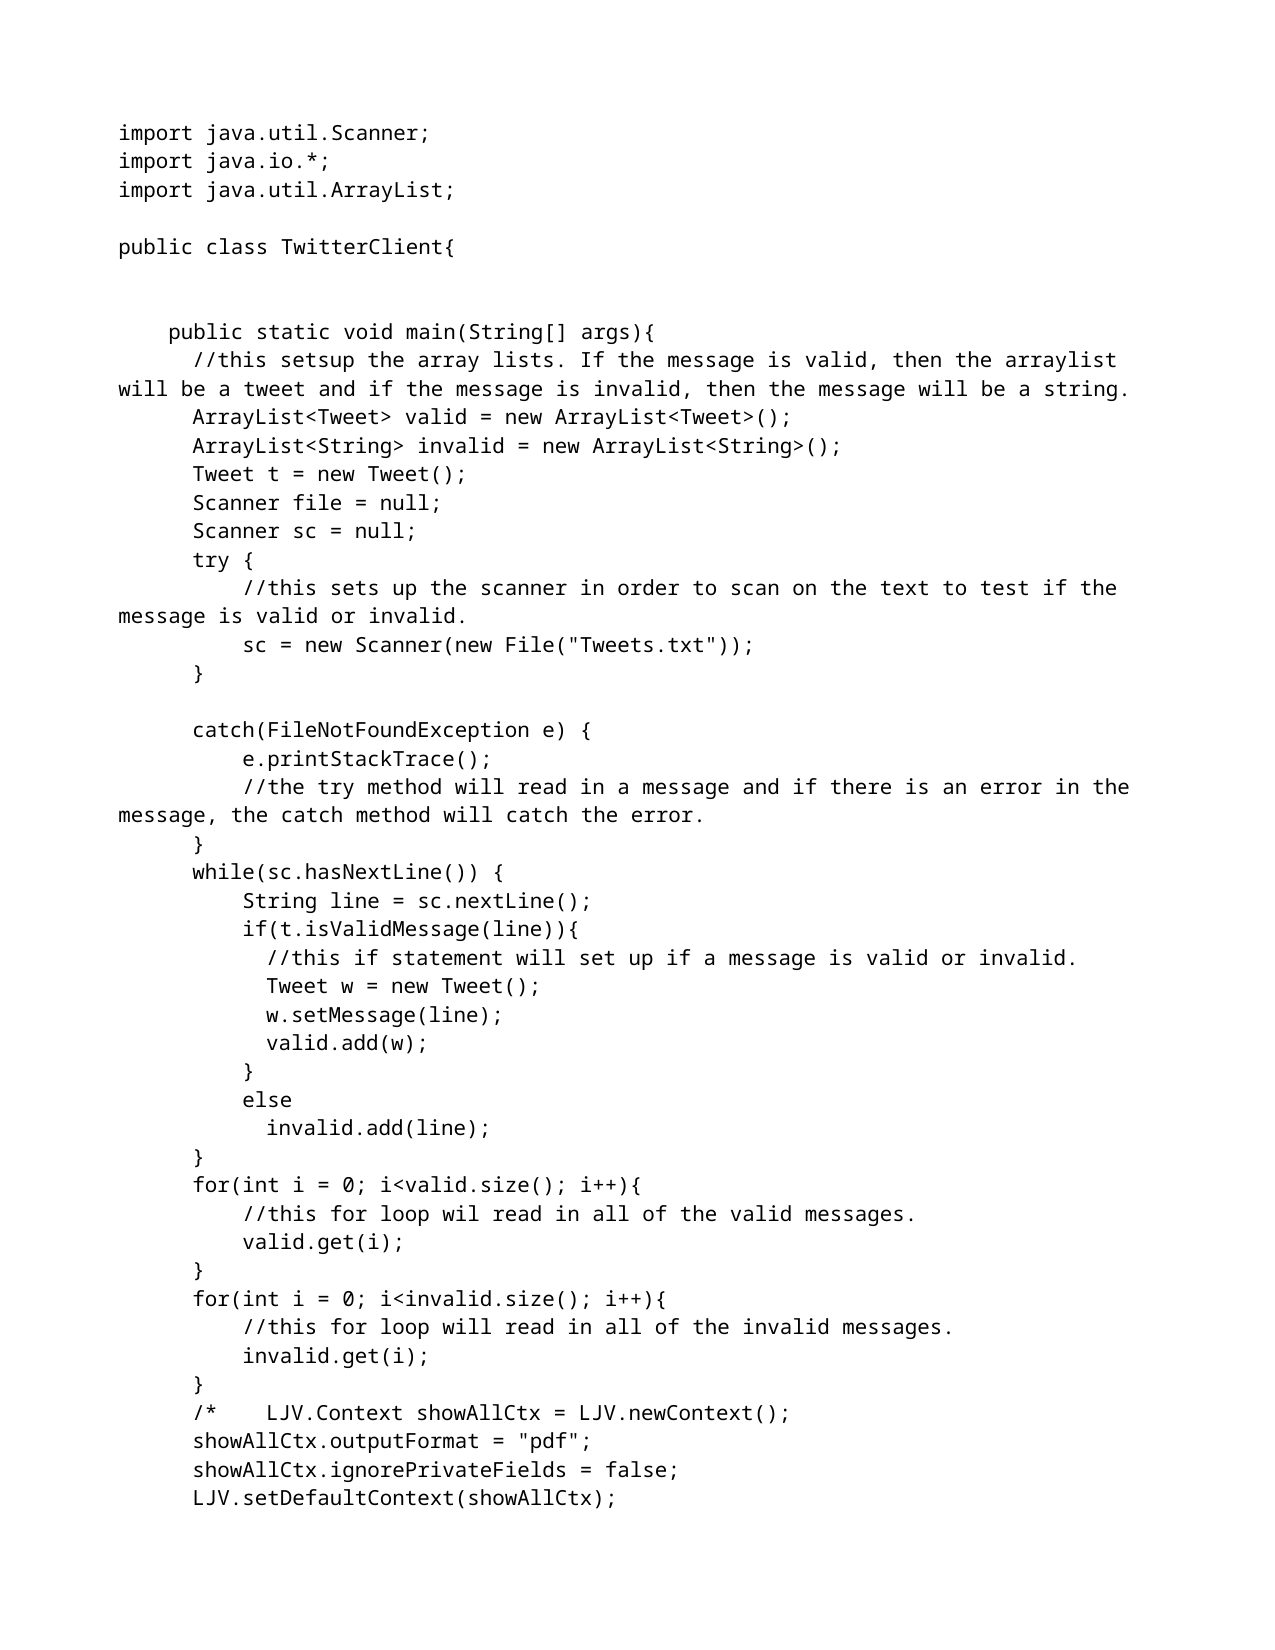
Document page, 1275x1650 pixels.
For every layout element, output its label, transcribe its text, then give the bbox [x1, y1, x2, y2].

text Scanner file = null; [118, 488, 1157, 516]
text } [118, 1369, 1157, 1398]
text import java.io.*; [118, 147, 1157, 175]
text ArrayList<Tweet> valid = new ArrayList<Tweet>(); [118, 402, 1157, 431]
text showAllCtx.ignorePrivateFields = false; [118, 1455, 1157, 1483]
text if(t.isValidMessage(line)){ [118, 914, 1157, 943]
text invalid.add(line); [118, 1113, 1157, 1142]
text invalid.get(i); [118, 1341, 1157, 1369]
text //the try method will read in a message and if there is an error in the message, the catch method will catch the error. [118, 772, 1157, 829]
text valid.get(i); [118, 1227, 1157, 1256]
text } [118, 829, 1157, 857]
text //this setsup the array lists. If the message is valid, then the arraylist will be a tweet and if the message is invalid, then the message will be a string. [118, 346, 1157, 402]
text while(sc.hasNextLine()) { [118, 857, 1157, 886]
text Tweet t = new Tweet(); [118, 459, 1157, 488]
text //this if statement will set up if a message is valid or invalid. [118, 943, 1157, 971]
text //this for loop wil read in all of the valid messages. [118, 1199, 1157, 1227]
text for(int i = 0; i<valid.size(); i++){ [118, 1170, 1157, 1199]
text import java.util.ArrayList; [118, 175, 1157, 203]
text ArrayList<String> invalid = new ArrayList<String>(); [118, 431, 1157, 459]
text Tweet w = new Tweet(); [118, 971, 1157, 1000]
text catch(FileNotFoundException e) { [118, 715, 1157, 744]
text e.printStackTrace(); [118, 744, 1157, 772]
text else [118, 1085, 1157, 1113]
text showAllCtx.outputFormat = "pdf"; [118, 1426, 1157, 1455]
text /* LJV.Context showAllCtx = LJV.newContext(); [118, 1398, 1157, 1426]
text } [118, 658, 1157, 687]
text LJV.setDefaultContext(showAllCtx); [118, 1483, 1157, 1512]
text } [118, 1256, 1157, 1284]
text public class TwitterClient{ [118, 232, 1157, 260]
text Scanner sc = null; [118, 516, 1157, 545]
text import java.util.Scanner; [118, 118, 1157, 147]
text } [118, 1142, 1157, 1170]
text String line = sc.nextLine(); [118, 886, 1157, 914]
text //this sets up the scanner in order to scan on the text to test if the message is valid or invalid. [118, 573, 1157, 630]
text //this for loop will read in all of the invalid messages. [118, 1312, 1157, 1341]
text public static void main(String[] args){ [118, 317, 1157, 346]
text w.setMessage(line); [118, 1000, 1157, 1028]
text for(int i = 0; i<invalid.size(); i++){ [118, 1284, 1157, 1312]
text valid.add(w); [118, 1028, 1157, 1057]
text try { [118, 545, 1157, 573]
text } [118, 1057, 1157, 1085]
text sc = new Scanner(new File("Tweets.txt")); [118, 630, 1157, 658]
